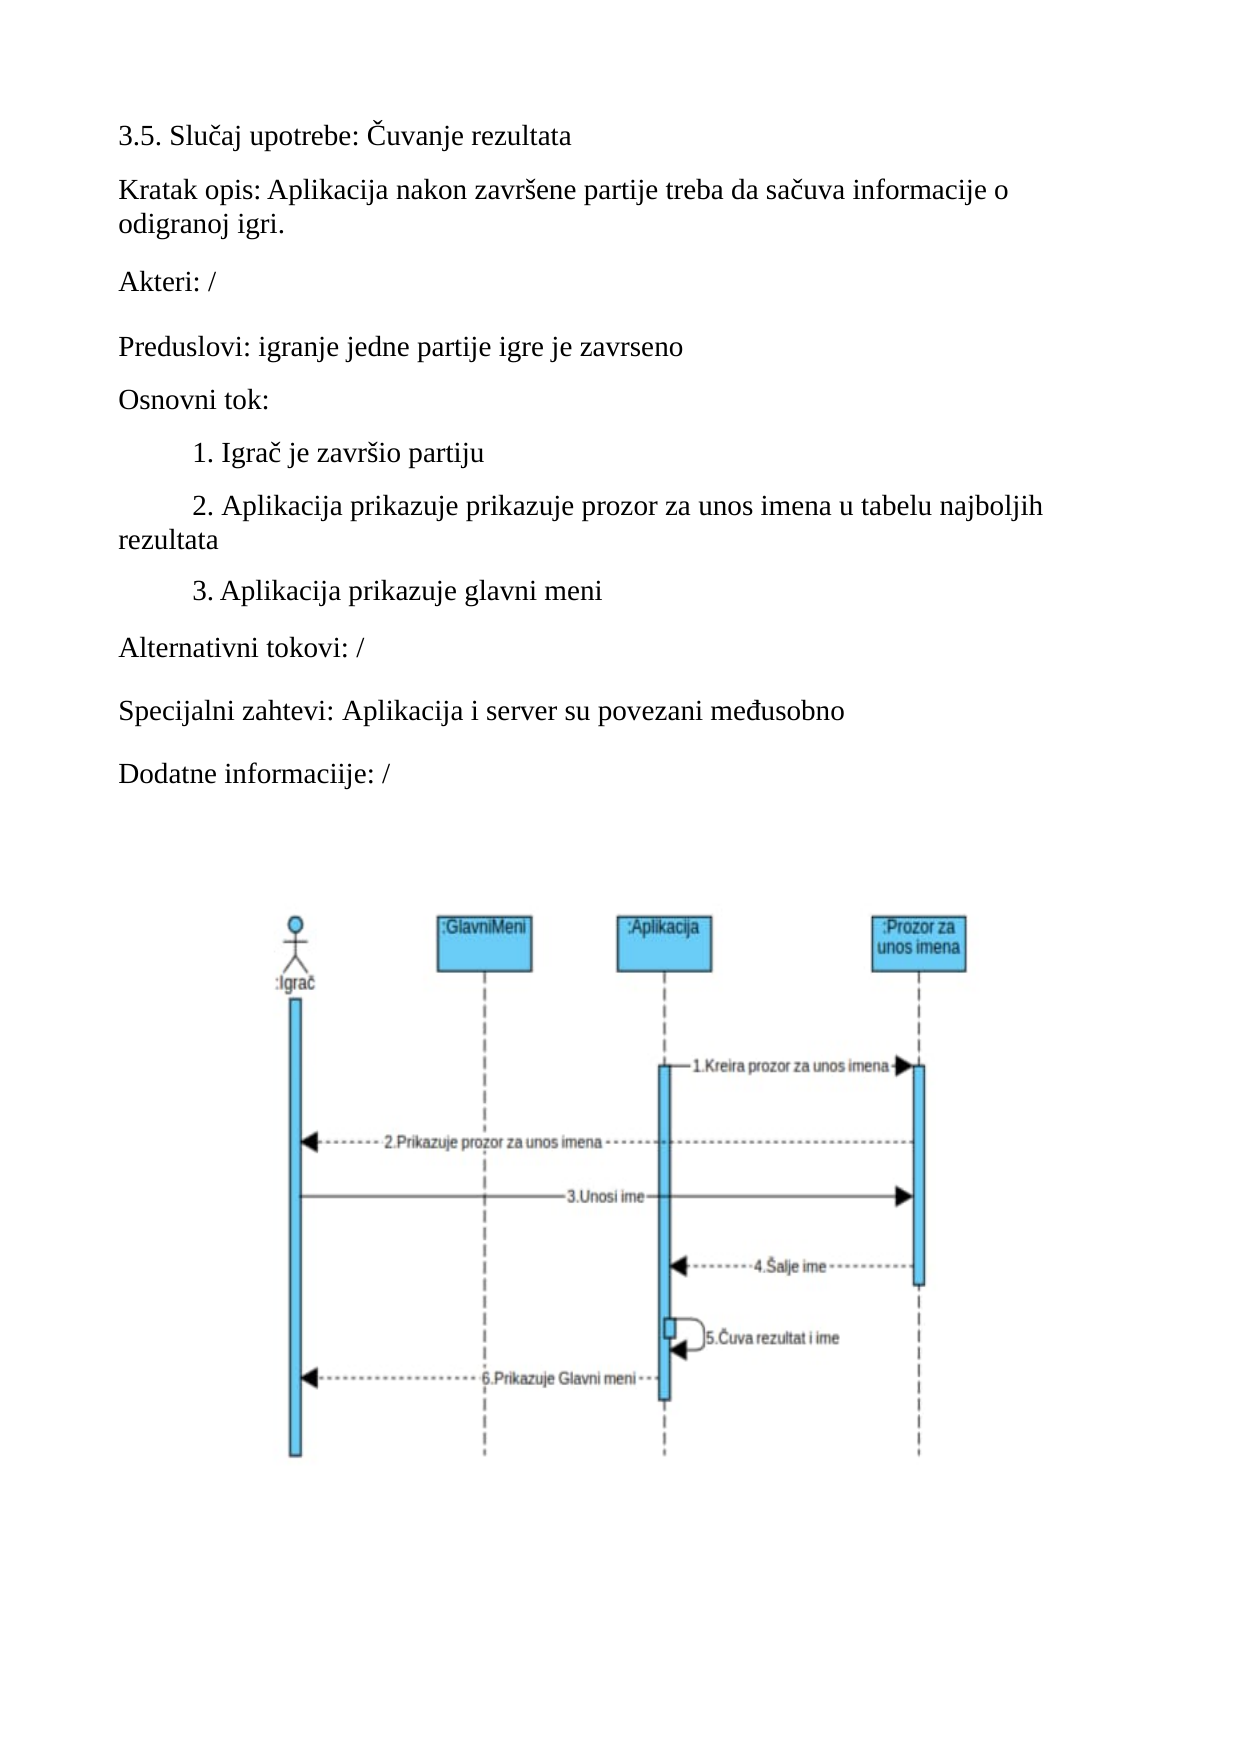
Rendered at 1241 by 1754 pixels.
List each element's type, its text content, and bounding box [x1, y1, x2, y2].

text 3.5. Slučaj upotrebe: Čuvanje rezultata [118, 118, 1122, 152]
subtitle Alternativni tokovi: / [118, 630, 1122, 664]
subtitle Kratak opis: Aplikacija nakon završene partije treba da sačuva informacije o odigranoj igri. [118, 172, 1122, 239]
text 2. Aplikacija prikazuje prikazuje prozor za unos imena u tabelu najboljih rezultata [118, 488, 1122, 555]
text Akteri: / [118, 264, 1122, 297]
picture [210, 892, 995, 1539]
text 3. Aplikacija prikazuje glavni meni [118, 573, 1122, 607]
text Dodatne informaciije: / [118, 756, 1122, 790]
text Osnovni tok: [118, 382, 1122, 416]
text 1. Igrač je završio partiju [118, 435, 1122, 469]
text Preduslovi: igranje jedne partije igre je zavrseno [118, 329, 1122, 362]
subtitle Specijalni zahtevi: Aplikacija i server su povezani međusobno [118, 693, 1122, 727]
